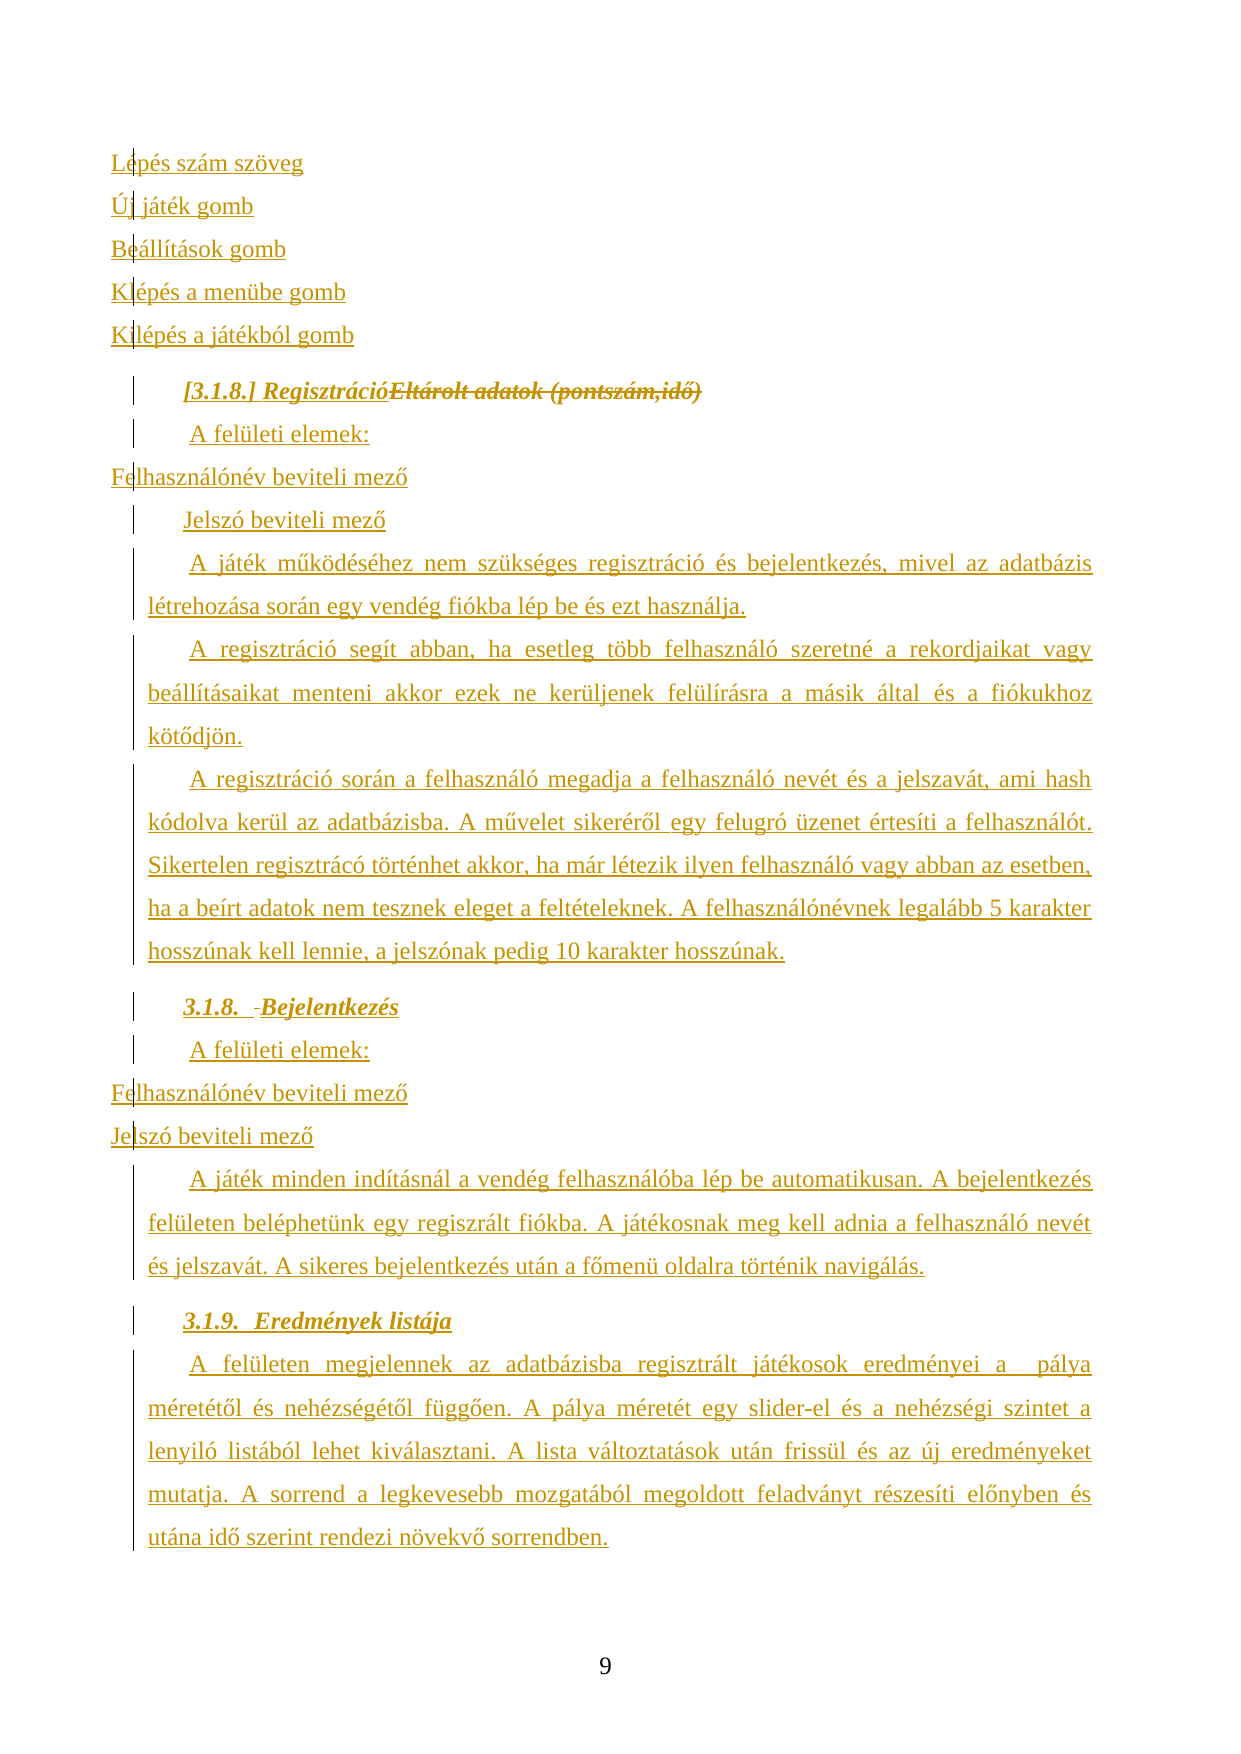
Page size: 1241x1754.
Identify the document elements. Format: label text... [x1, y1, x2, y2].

text Jelszó beviteli mező [134, 1121, 1092, 1150]
text Kilépés a játékból gomb [111, 320, 133, 345]
text Klépés a menübe gomb [111, 277, 133, 302]
text játék gomb [134, 191, 1092, 219]
text Lépés szám szöveg [111, 148, 133, 173]
text Beállítások gomb [134, 234, 1092, 263]
text A felületen megjelennek az adatbázisba regisztrált játékosok eredményei a pálya méretétől és nehézségétől függően. A pálya méretét egy slider-el és a nehézségi szintet a [148, 1349, 1092, 1418]
subtitle Bejelentkezés [183, 992, 1092, 1021]
text A játék működéséhez nem szükséges regisztráció és bejelentkezés, mivel az adatbázis létrehozása során egy vendég fiókba lép be és ezt használja. [148, 548, 1092, 620]
text mutatja. A sorrend a legkevesebb mozgatából megoldott feladványt részesíti előnyben és [148, 1462, 1092, 1504]
text kötődjön. [148, 704, 1092, 749]
text Kilépés a játékból gomb [134, 320, 1092, 349]
text Felhasználónév beviteli mező [134, 462, 1092, 491]
subtitle Regisztráció [183, 376, 1092, 404]
text A felületi elemek: [148, 419, 1092, 448]
text Sikertelen regisztrácó történhet akkor, ha már létezik ilyen felhasználó vagy abban az esetben, [148, 833, 1092, 875]
text Klépés a menübe gomb [134, 277, 1092, 306]
text Jelszó beviteli mező [111, 1121, 133, 1146]
text A játék minden indításnál a vendég felhasználóba lép be automatikusan. A bejelentkezés felületen beléphetünk egy regiszrált fiókba. A játékosnak meg kell adnia a felhasználó nevét [148, 1164, 1092, 1233]
subtitle Eredmények listája [183, 1306, 1092, 1335]
text Beállítások gomb [111, 234, 133, 259]
text Új [111, 191, 133, 216]
text A felületi elemek: [148, 1035, 1092, 1064]
text hosszúnak kell lennie, a jelszónak pedig 10 karakter hosszúnak. [148, 920, 1092, 965]
text A regisztráció segít abban, ha esetleg több felhasználó szeretné a rekordjaikat vagy beállításaikat menteni akkor ezek ne kerüljenek felülírásra a másik által és a fiókukhoz [148, 634, 1092, 703]
text Lépés szám szöveg [134, 148, 1092, 176]
text Felhasználónév beviteli mező [134, 1078, 1092, 1107]
text utána idő szerint rendezi növekvő sorrendben. [148, 1505, 1092, 1551]
text lenyiló listából lehet kiválasztani. A lista változtatások után frissül és az új eredményeket [148, 1419, 1092, 1461]
text A regisztráció során a felhasználó megadja a felhasználó nevét és a jelszavát, ami hash kódolva kerül az adatbázisba. A művelet sikeréről egy felugró üzenet értesíti a felhasználót. [148, 764, 1092, 832]
text ha a beírt adatok nem tesznek eleget a feltételeknek. A felhasználónévnek legalább 5 karakter [148, 877, 1092, 918]
text Jelszó beviteli mező [183, 505, 1092, 534]
text és jelszavát. A sikeres bejelentkezés után a főmenü oldalra történik navigálás. [148, 1234, 1092, 1279]
